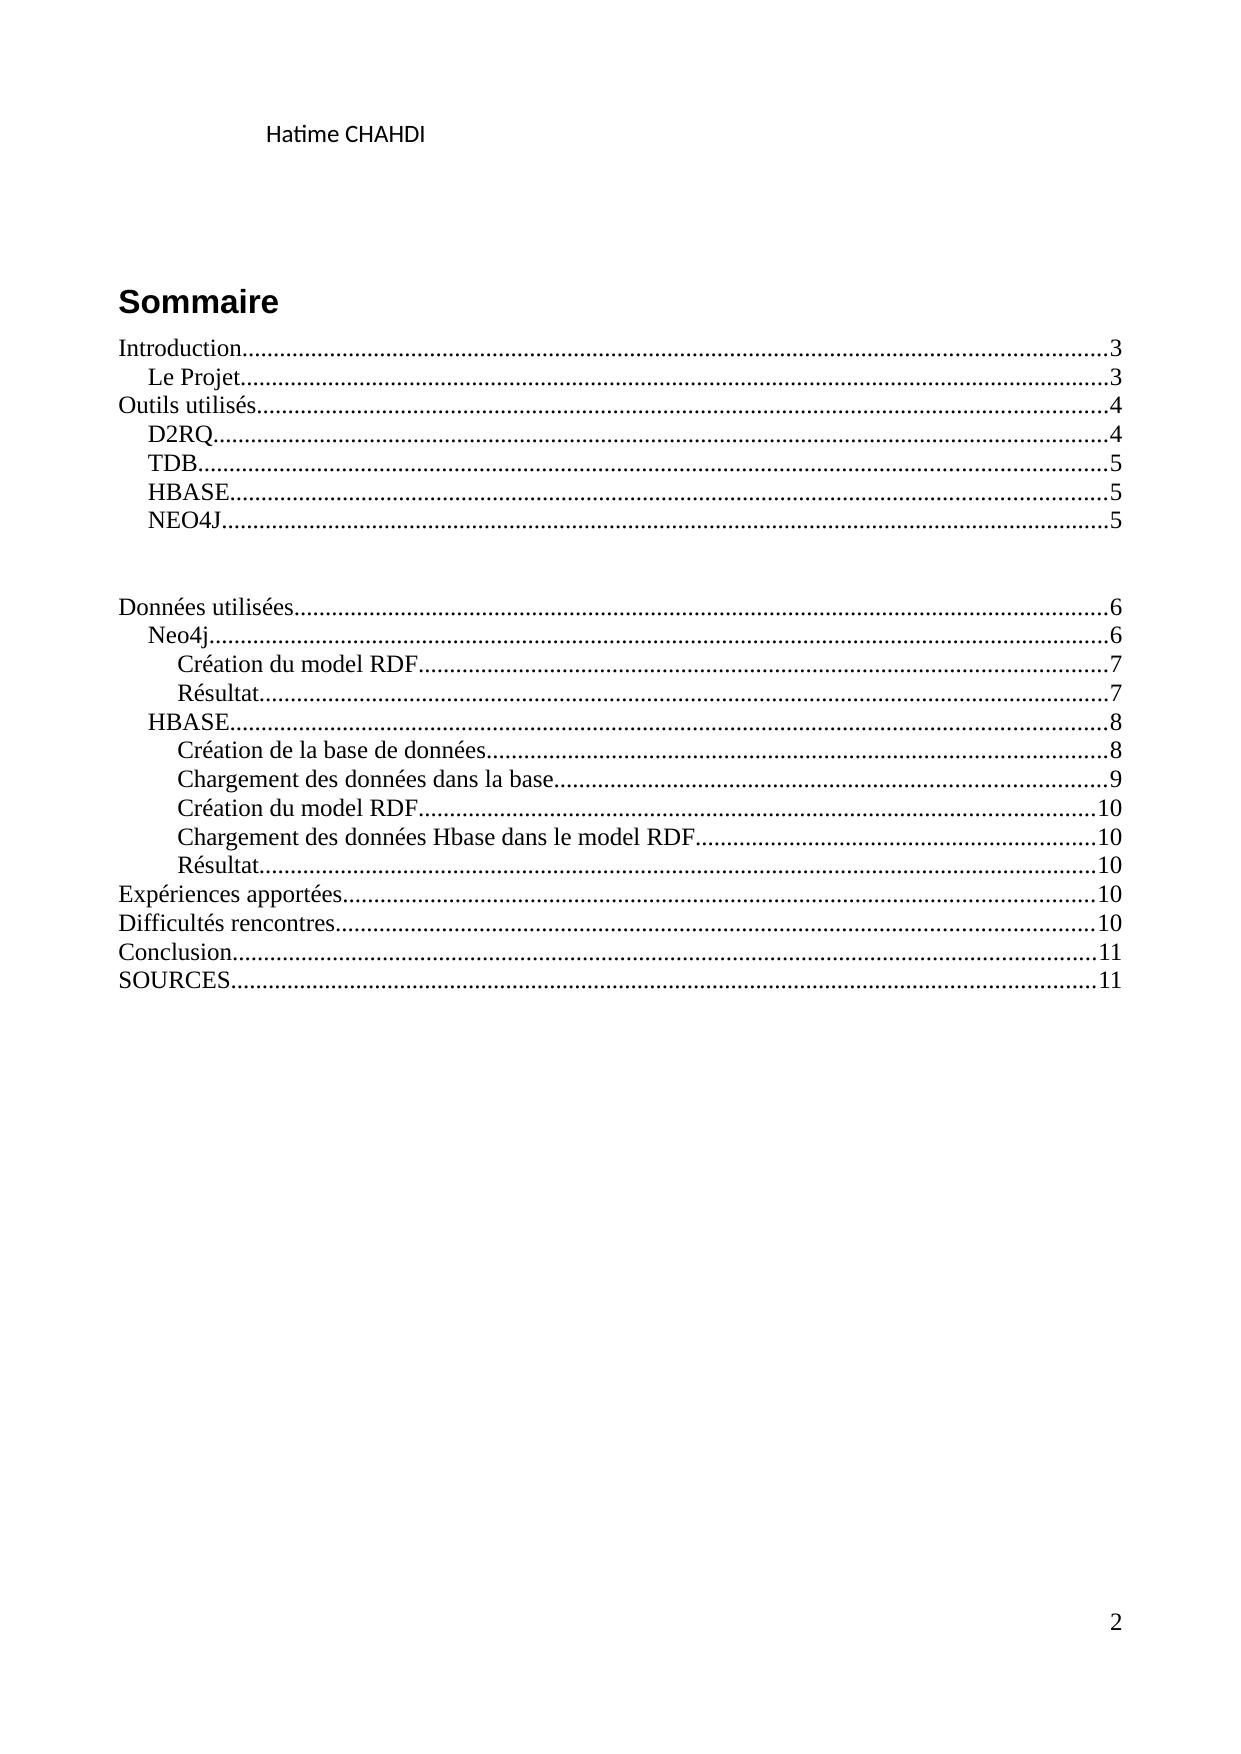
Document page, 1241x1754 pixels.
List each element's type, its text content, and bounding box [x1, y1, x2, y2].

text Données utilisées 6 [118, 534, 1122, 620]
text Création du model RDF 7 [177, 649, 1122, 678]
text Création de la base de données 8 [177, 735, 1122, 764]
text Résultat 7 [177, 678, 1122, 707]
text Résultat 10 [177, 850, 1122, 879]
text TDB 5 [148, 448, 1122, 477]
text Le Projet 3 [148, 362, 1122, 390]
text Chargement des données dans la base 9 [177, 764, 1122, 793]
text NEO4J 5 [148, 505, 1122, 534]
text D2RQ 4 [148, 419, 1122, 448]
text Chargement des données Hbase dans le model RDF 10 [177, 822, 1122, 850]
text HBASE 8 [148, 707, 1122, 735]
text Création du model RDF 10 [177, 793, 1122, 822]
text Neo4j 6 [148, 620, 1122, 649]
subtitle Sommaire [118, 282, 1122, 320]
text Difficultés rencontres 10 [118, 908, 1122, 937]
text Hatime CHAHDI [118, 118, 1122, 149]
text Conclusion 11 [118, 937, 1122, 965]
text SOURCES 11 [118, 965, 1122, 994]
text Expériences apportées 10 [118, 879, 1122, 908]
text HBASE 5 [148, 477, 1122, 505]
text Outils utilisés 4 [118, 390, 1122, 419]
text Introduction 3 [118, 333, 1122, 362]
